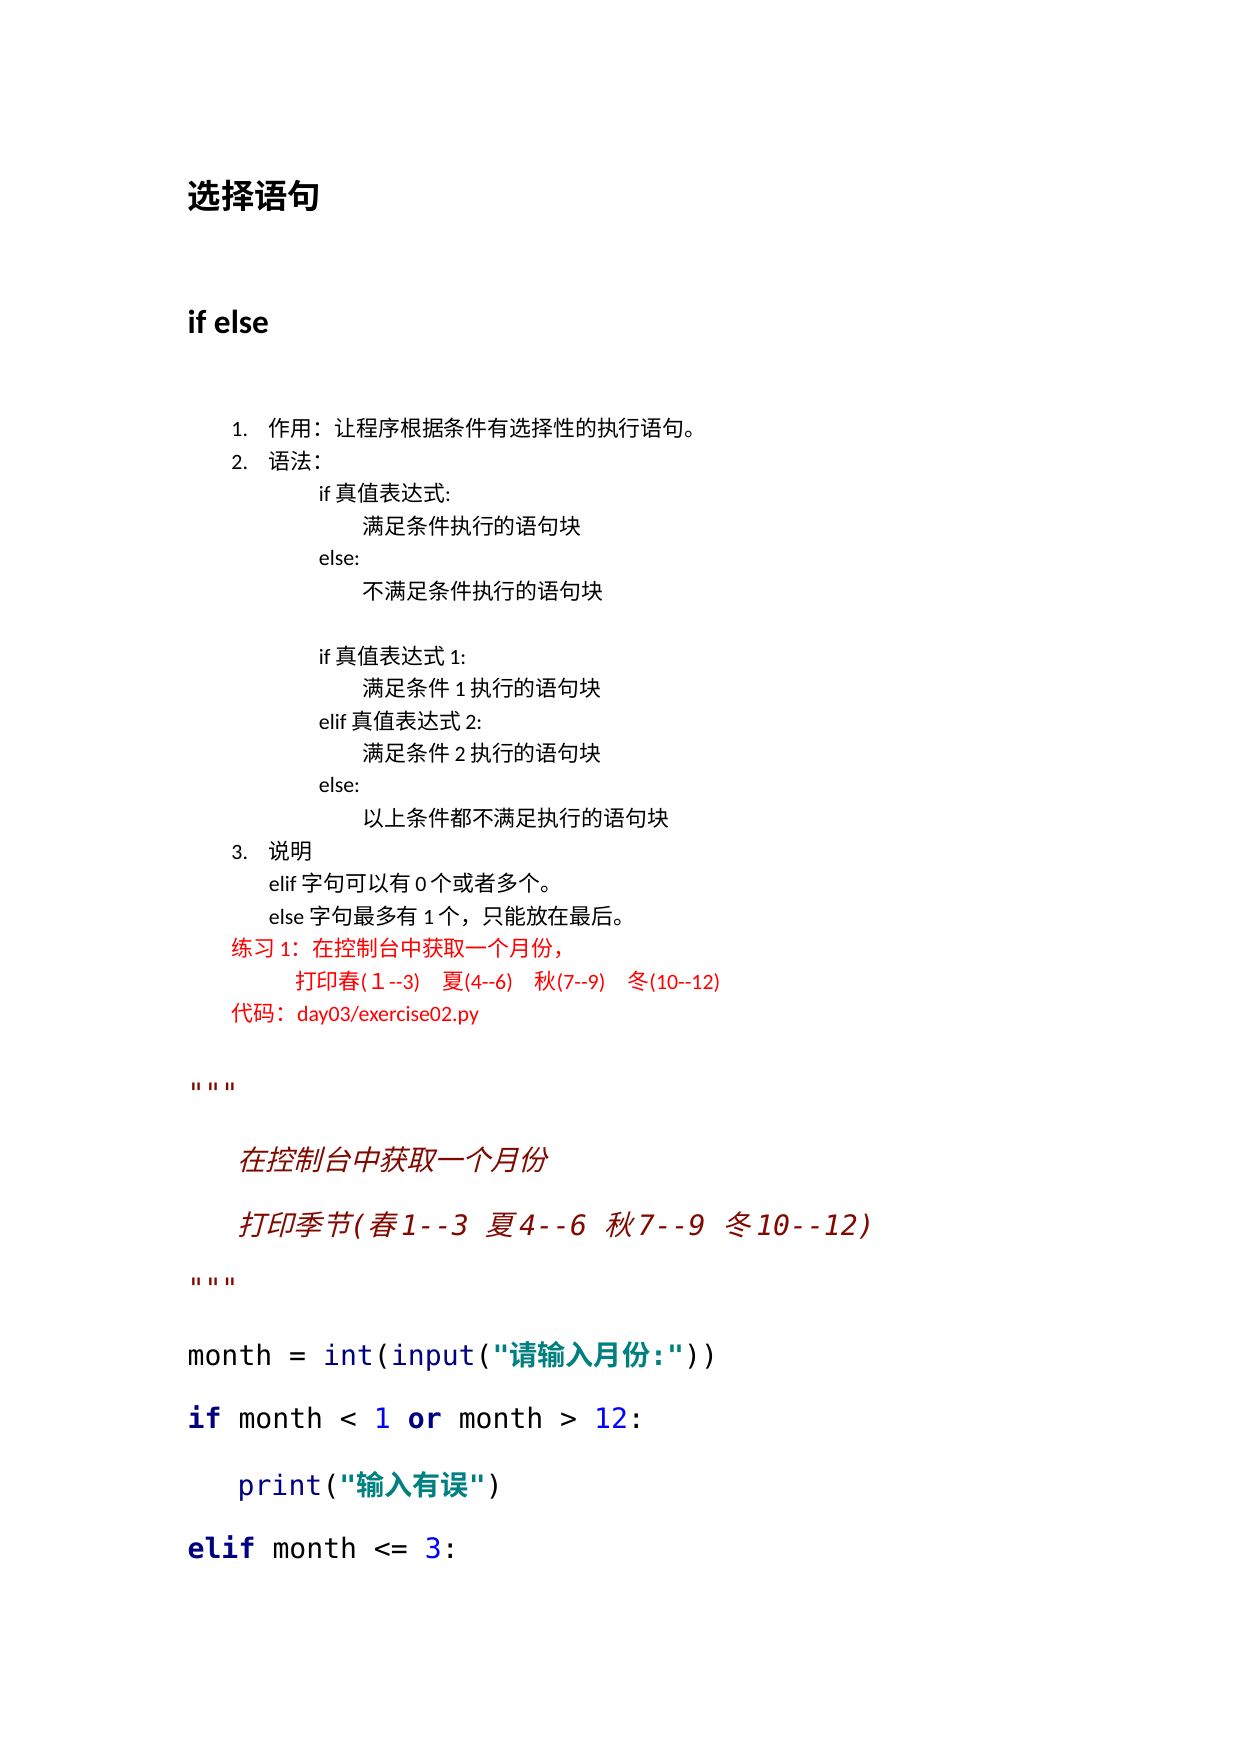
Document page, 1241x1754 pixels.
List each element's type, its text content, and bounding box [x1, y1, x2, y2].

text 在控制台中获取一个月份 [187, 1126, 1053, 1191]
text 练习1：在控制台中获取一个月份， [231, 931, 1053, 963]
subtitle if else [187, 289, 1053, 354]
list 语法： [231, 443, 1053, 476]
subtitle 选择语句 [187, 162, 1053, 227]
text 满足条件执行的语句块 [297, 508, 1053, 541]
list else 字句最多有1个，只能放在最后。 [269, 898, 1053, 931]
text 打印季节(春1--3 夏4--6 秋7--9 冬10--12) [187, 1191, 1053, 1256]
text print("输入有误") [187, 1451, 1053, 1516]
text 不满足条件执行的语句块 [297, 573, 1053, 606]
text 代码：day03/exercise02.py [231, 996, 1053, 1028]
text 满足条件1执行的语句块 [275, 671, 1053, 703]
text if month < 1 or month > 12: [187, 1386, 1053, 1451]
text else: [297, 541, 1053, 573]
list 说明 [231, 833, 1053, 866]
text if 真值表达式: [297, 476, 1053, 508]
text else: [275, 768, 1053, 801]
text """ [187, 1061, 1053, 1126]
text elif month <= 3: [187, 1516, 1053, 1581]
list 作用：让程序根据条件有选择性的执行语句。 [231, 411, 1053, 443]
text month = int(input("请输入月份:")) [187, 1321, 1053, 1386]
list elif 字句可以有0个或者多个。 [269, 866, 1053, 898]
text elif 真值表达式2: [275, 703, 1053, 736]
text 以上条件都不满足执行的语句块 [275, 801, 1053, 833]
text """ [187, 1256, 1053, 1321]
text if 真值表达式1: [275, 638, 1053, 671]
text 满足条件2执行的语句块 [275, 736, 1053, 768]
text 打印春(１--3) 夏(4--6) 秋(7--9) 冬(10--12) [231, 963, 1053, 996]
